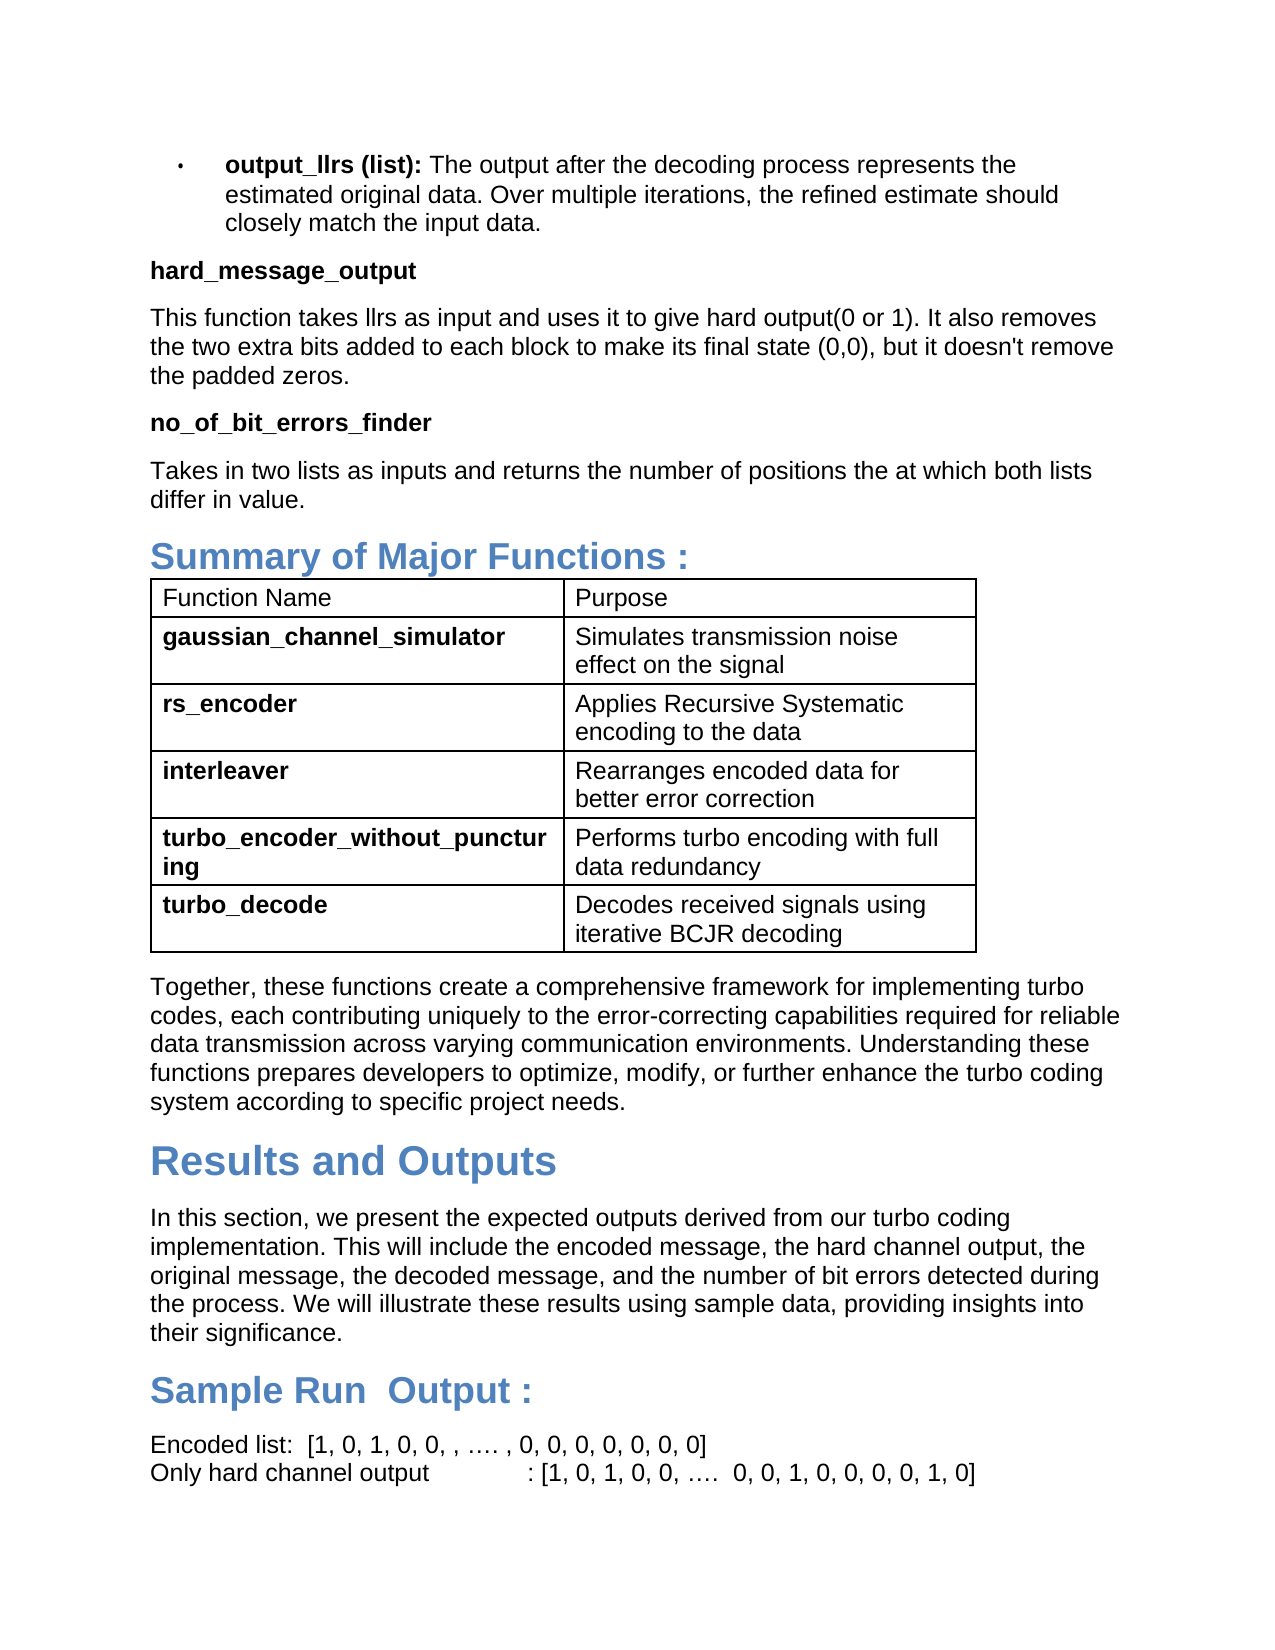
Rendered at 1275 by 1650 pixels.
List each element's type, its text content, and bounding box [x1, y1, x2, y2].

list output_llrs (list): The output after the decoding process represents the estimated original data. Over multiple iterations, the refined estimate should closely match the input data. [175, 150, 1125, 237]
text Encoded list: [1, 0, 1, 0, 0, , …. , 0, 0, 0, 0, 0, 0, 0] Only hard channel output : [1, 0, 1, 0, 0, …. 0, 0, 1, 0, 0, 0, 0, 1, 0] [150, 1430, 1125, 1487]
subtitle Summary of Major Functions : [150, 534, 1125, 577]
table_cell gaussian_channel_simulator [152, 618, 563, 683]
table_cell turbo_decode [152, 886, 563, 951]
table_cell interleaver [152, 752, 563, 817]
table_cell Performs turbo encoding with full data redundancy [565, 819, 975, 884]
table_cell Rearranges encoded data for better error correction [565, 752, 975, 817]
table_header Function Name [152, 580, 563, 616]
text hard_message_output [150, 256, 1125, 285]
text no_of_bit_errors_finder [150, 408, 1125, 437]
subtitle Results and Outputs [150, 1137, 1125, 1184]
table_cell Simulates transmission noise effect on the signal [565, 618, 975, 683]
text In this section, we present the expected outputs derived from our turbo coding implementation. This will include the encoded message, the hard channel output, the original message, the decoded message, and the number of bit errors detected during the process. We will illustrate these results using sample data, providing insights into their significance. [150, 1203, 1125, 1347]
table_header Purpose [565, 580, 975, 616]
table_cell rs_encoder [152, 685, 563, 750]
subtitle Sample Run Output : [150, 1368, 1125, 1411]
table_cell Applies Recursive Systematic encoding to the data [565, 685, 975, 750]
text Together, these functions create a comprehensive framework for implementing turbo codes, each contributing uniquely to the error-correcting capabilities required for reliable data transmission across varying communication environments. Understanding these functions prepares developers to optimize, modify, or further enhance the turbo coding system according to specific project needs. [150, 972, 1125, 1116]
text Takes in two lists as inputs and returns the number of positions the at which both lists differ in value. [150, 456, 1125, 513]
text This function takes llrs as input and uses it to give hard output(0 or 1). It also removes the two extra bits added to each block to make its final state (0,0), but it doesn't remove the padded zeros. [150, 303, 1125, 390]
table_cell turbo_encoder_without_puncturing [152, 819, 563, 884]
table_cell Decodes received signals using iterative BCJR decoding [565, 886, 975, 951]
